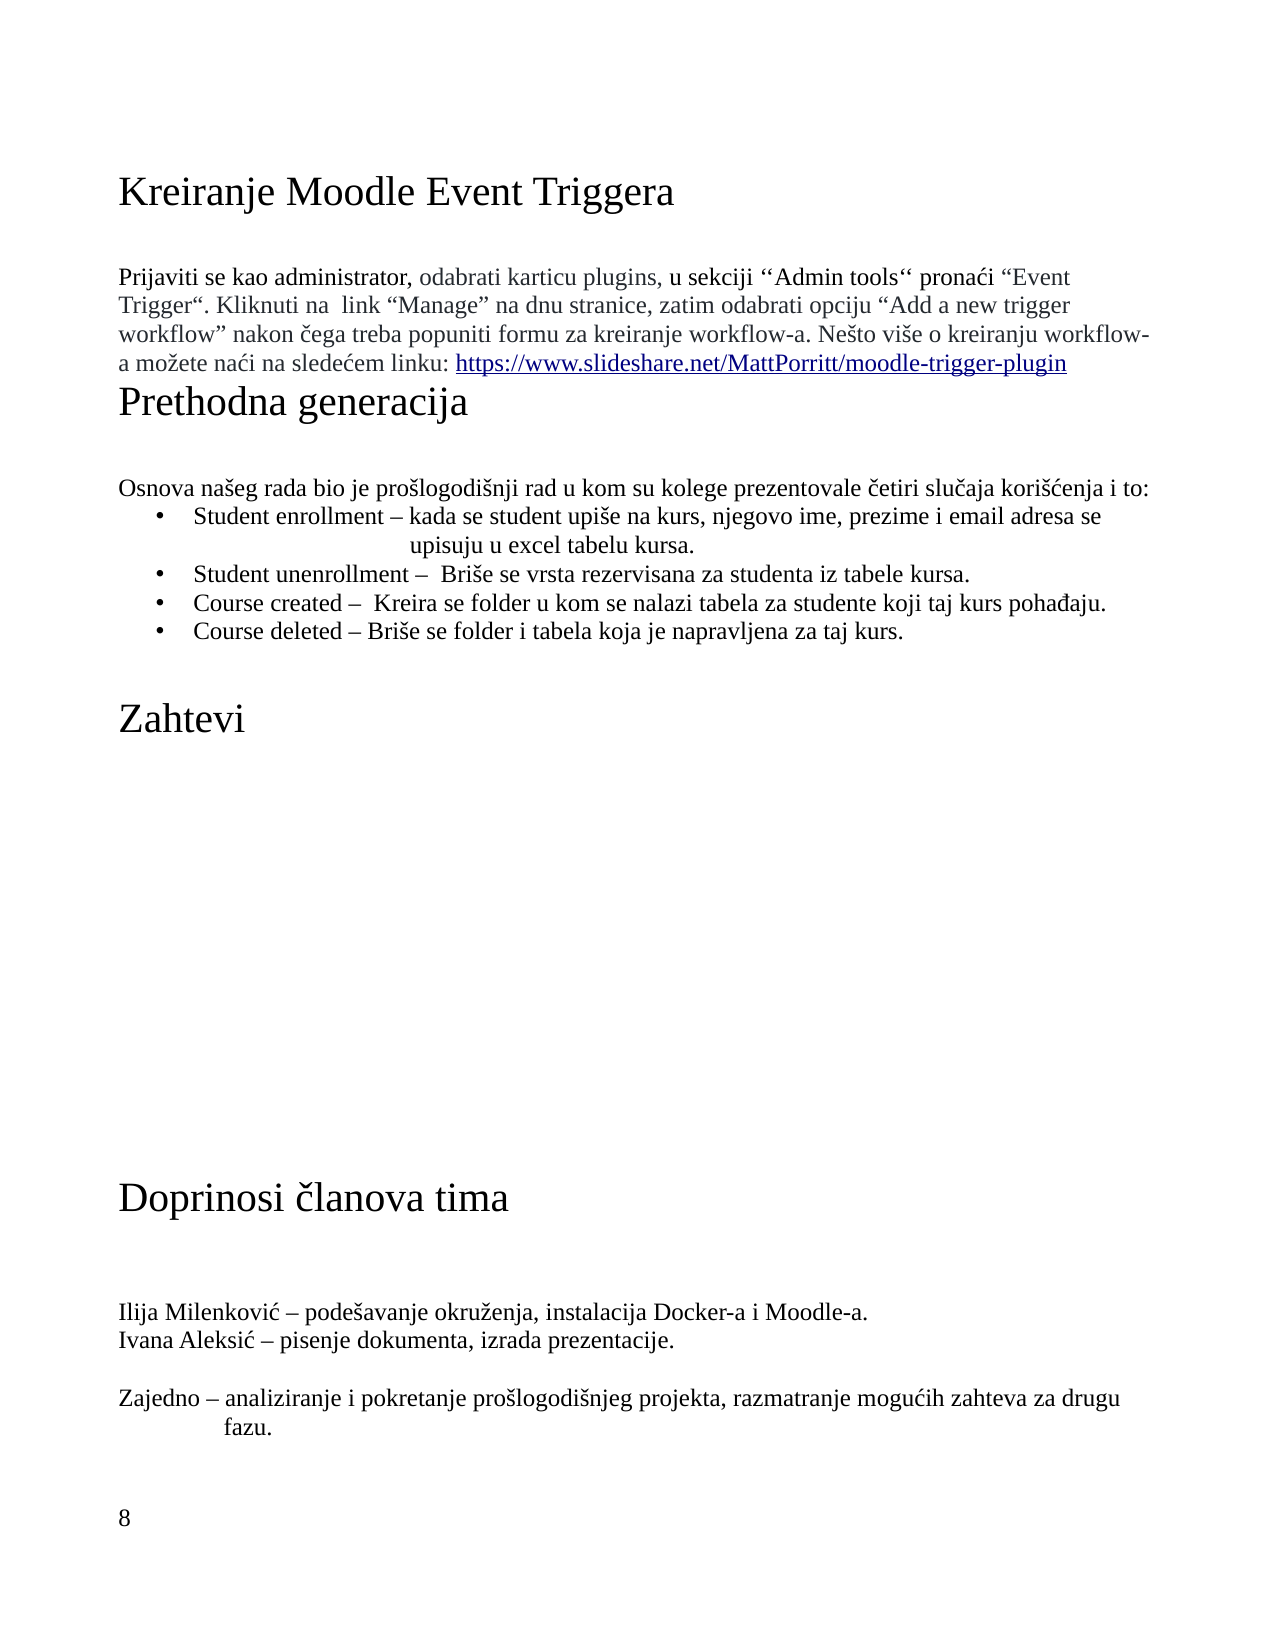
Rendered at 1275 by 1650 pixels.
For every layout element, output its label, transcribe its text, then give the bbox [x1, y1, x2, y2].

text Zahtevi [118, 693, 1157, 741]
text Prethodna generacija [118, 377, 1157, 425]
text Ivana Aleksić – pisenje dokumenta, izrada prezentacije. [118, 1326, 1157, 1354]
list Student unenrollment – Briše se vrsta rezervisana za studenta iz tabele kursa. [156, 559, 1157, 588]
text Doprinosi članova tima [118, 1172, 1157, 1220]
text Zajedno – analiziranje i pokretanje prošlogodišnjeg projekta, razmatranje mogućih zahteva za drugu fazu. [118, 1383, 1157, 1441]
text Kreiranje Moodle Event Triggera [118, 166, 1157, 214]
text Ilija Milenković – podešavanje okruženja, instalacija Docker-a i Moodle-a. [118, 1297, 1157, 1326]
text Prijaviti se kao administrator, odabrati karticu plugins, u sekciji ‘‘Admin tools‘‘ pronaći “Event Trigger“. Kliknuti na link “Manage” na dnu stranice, zatim odabrati opciju “Add a new trigger workflow” nakon čega treba popuniti formu za kreiranje workflow-a. Nešto više o kreiranju workflow-a možete naći na sledećem linku: https://www.slideshare.net/MattPorritt/moodle-trigger-plugin [118, 262, 1157, 377]
list Student enrollment – kada se student upiše na kurs, njegovo ime, prezime i email adresa se upisuju u excel tabelu kursa. [156, 501, 1157, 559]
list Course created – Kreira se folder u kom se nalazi tabela za studente koji taj kurs pohađaju. [156, 588, 1157, 616]
text Osnova našeg rada bio je prošlogodišnji rad u kom su kolege prezentovale četiri slučaja korišćenja i to: [118, 473, 1157, 501]
list Course deleted – Briše se folder i tabela koja je napravljena za taj kurs. [156, 616, 1157, 645]
